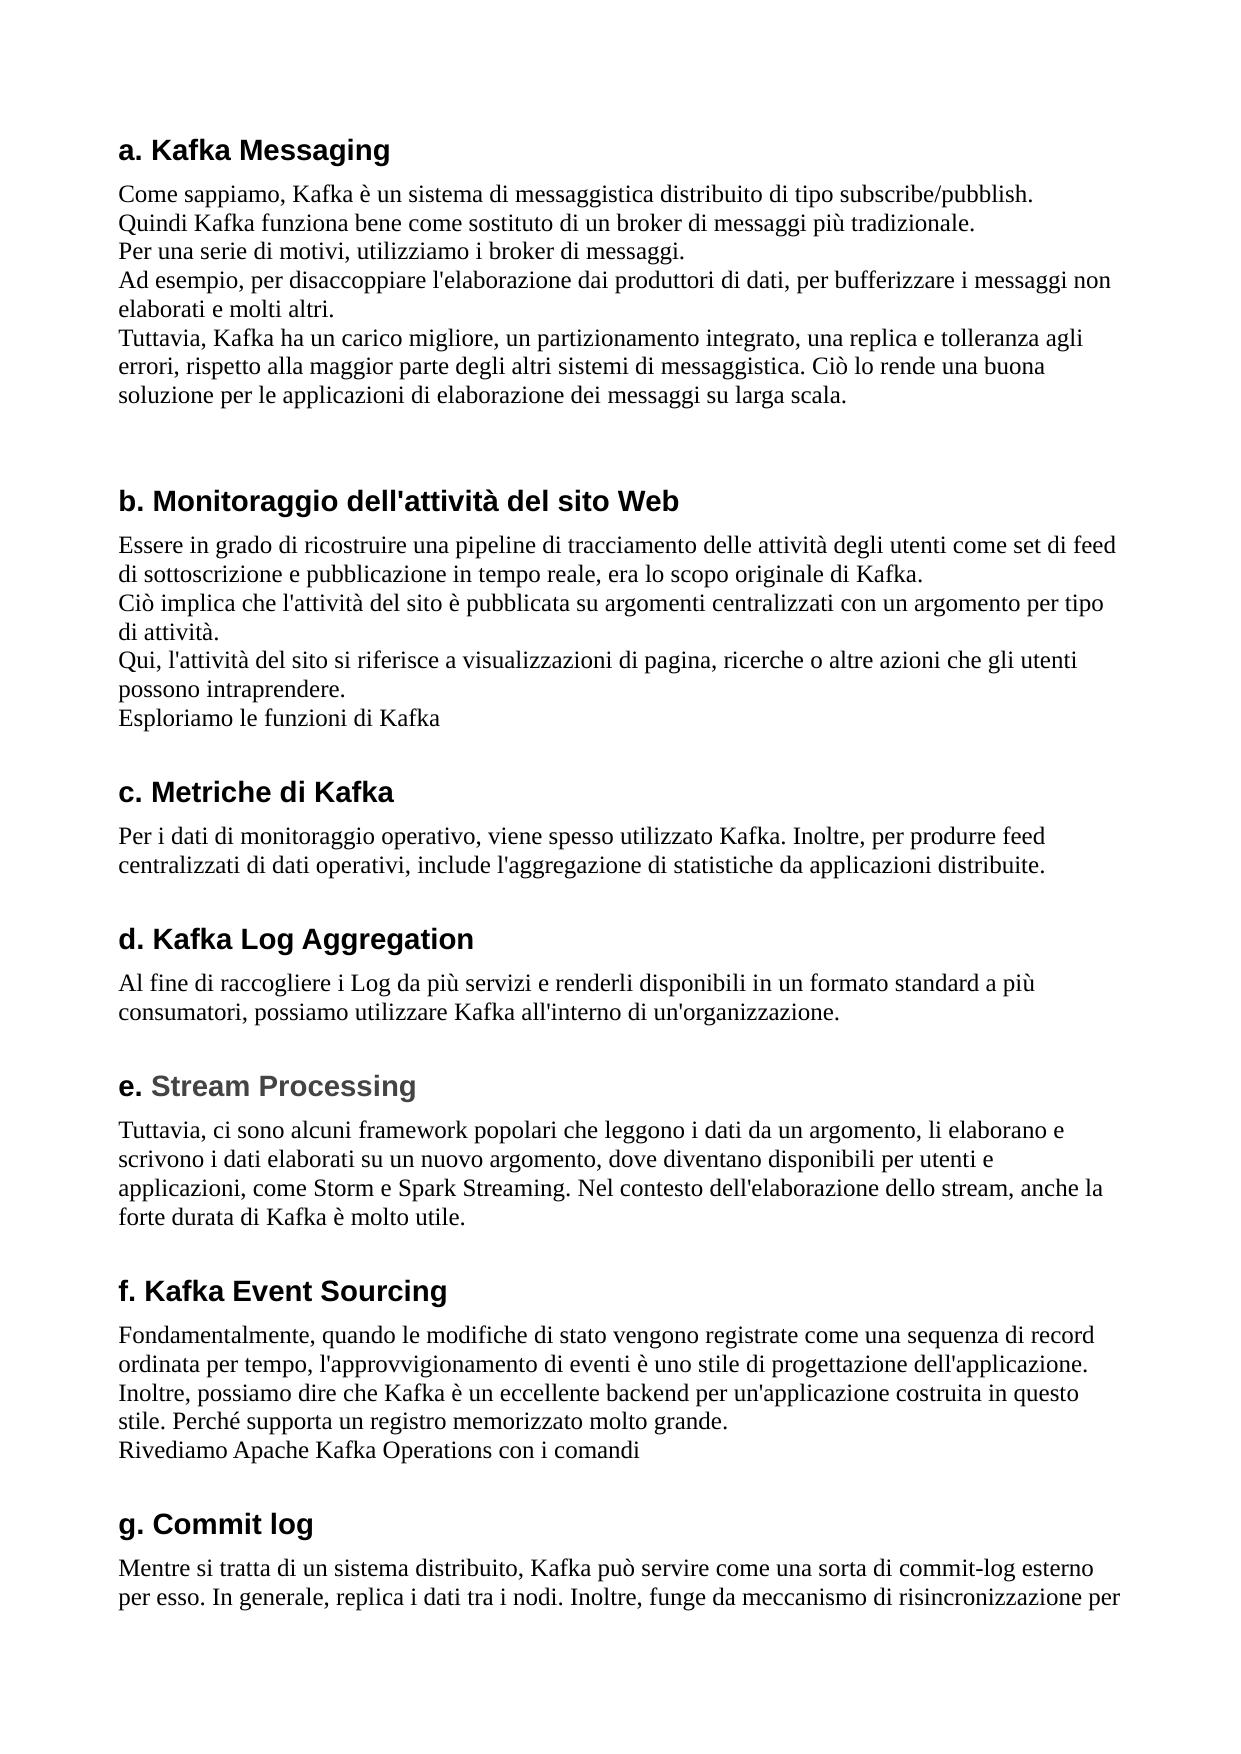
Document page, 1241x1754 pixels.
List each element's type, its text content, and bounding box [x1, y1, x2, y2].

text Rivediamo Apache Kafka Operations con i comandi [118, 1435, 1122, 1464]
subtitle e. Stream Processing [118, 1069, 1122, 1103]
text Tuttavia, Kafka ha un carico migliore, un partizionamento integrato, una replica e tolleranza agli errori, rispetto alla maggior parte degli altri sistemi di messaggistica. Ciò lo rende una buona soluzione per le applicazioni di elaborazione dei messaggi su larga scala. [118, 323, 1122, 409]
text Tuttavia, ci sono alcuni framework popolari che leggono i dati da un argomento, li elaborano e scrivono i dati elaborati su un nuovo argomento, dove diventano disponibili per utenti e applicazioni, come Storm e Spark Streaming. Nel contesto dell'elaborazione dello stream, anche la forte durata di Kafka è molto utile. [118, 1116, 1122, 1231]
text Come sappiamo, Kafka è un sistema di messaggistica distribuito di tipo subscribe/pubblish. [118, 179, 1122, 208]
text Quindi Kafka funziona bene come sostituto di un broker di messaggi più tradizionale. [118, 208, 1122, 236]
text Per una serie di motivi, utilizziamo i broker di messaggi. [118, 236, 1122, 265]
text Ad esempio, per disaccoppiare l'elaborazione dai produttori di dati, per bufferizzare i messaggi non elaborati e molti altri. [118, 265, 1122, 323]
text Fondamentalmente, quando le modifiche di stato vengono registrate come una sequenza di record ordinata per tempo, l'approvvigionamento di eventi è uno stile di progettazione dell'applicazione. Inoltre, possiamo dire che Kafka è un eccellente backend per un'applicazione costruita in questo stile. Perché supporta un registro memorizzato molto grande. [118, 1320, 1122, 1435]
text Ciò implica che l'attività del sito è pubblicata su argomenti centralizzati con un argomento per tipo di attività. [118, 588, 1122, 646]
text Per i dati di monitoraggio operativo, viene spesso utilizzato Kafka. Inoltre, per produrre feed centralizzati di dati operativi, include l'aggregazione di statistiche da applicazioni distribuite. [118, 821, 1122, 879]
subtitle a. Kafka Messaging [118, 133, 1122, 166]
subtitle b. Monitoraggio dell'attività del sito Web [118, 484, 1122, 518]
subtitle g. Commit log [118, 1507, 1122, 1541]
text Mentre si tratta di un sistema distribuito, Kafka può servire come una sorta di commit-log esterno per esso. In generale, replica i dati tra i nodi. Inoltre, funge da meccanismo di risincronizzazione per [118, 1553, 1122, 1611]
text Essere in grado di ricostruire una pipeline di tracciamento delle attività degli utenti come set di feed di sottoscrizione e pubblicazione in tempo reale, era lo scopo originale di Kafka. [118, 531, 1122, 588]
subtitle d. Kafka Log Aggregation [118, 922, 1122, 956]
subtitle f. Kafka Event Sourcing [118, 1274, 1122, 1308]
subtitle c. Metriche di Kafka [118, 775, 1122, 809]
text Qui, l'attività del sito si riferisce a visualizzazioni di pagina, ricerche o altre azioni che gli utenti possono intraprendere. [118, 646, 1122, 703]
text Esploriamo le funzioni di Kafka [118, 703, 1122, 732]
text Al fine di raccogliere i Log da più servizi e renderli disponibili in un formato standard a più consumatori, possiamo utilizzare Kafka all'interno di un'organizzazione. [118, 968, 1122, 1026]
